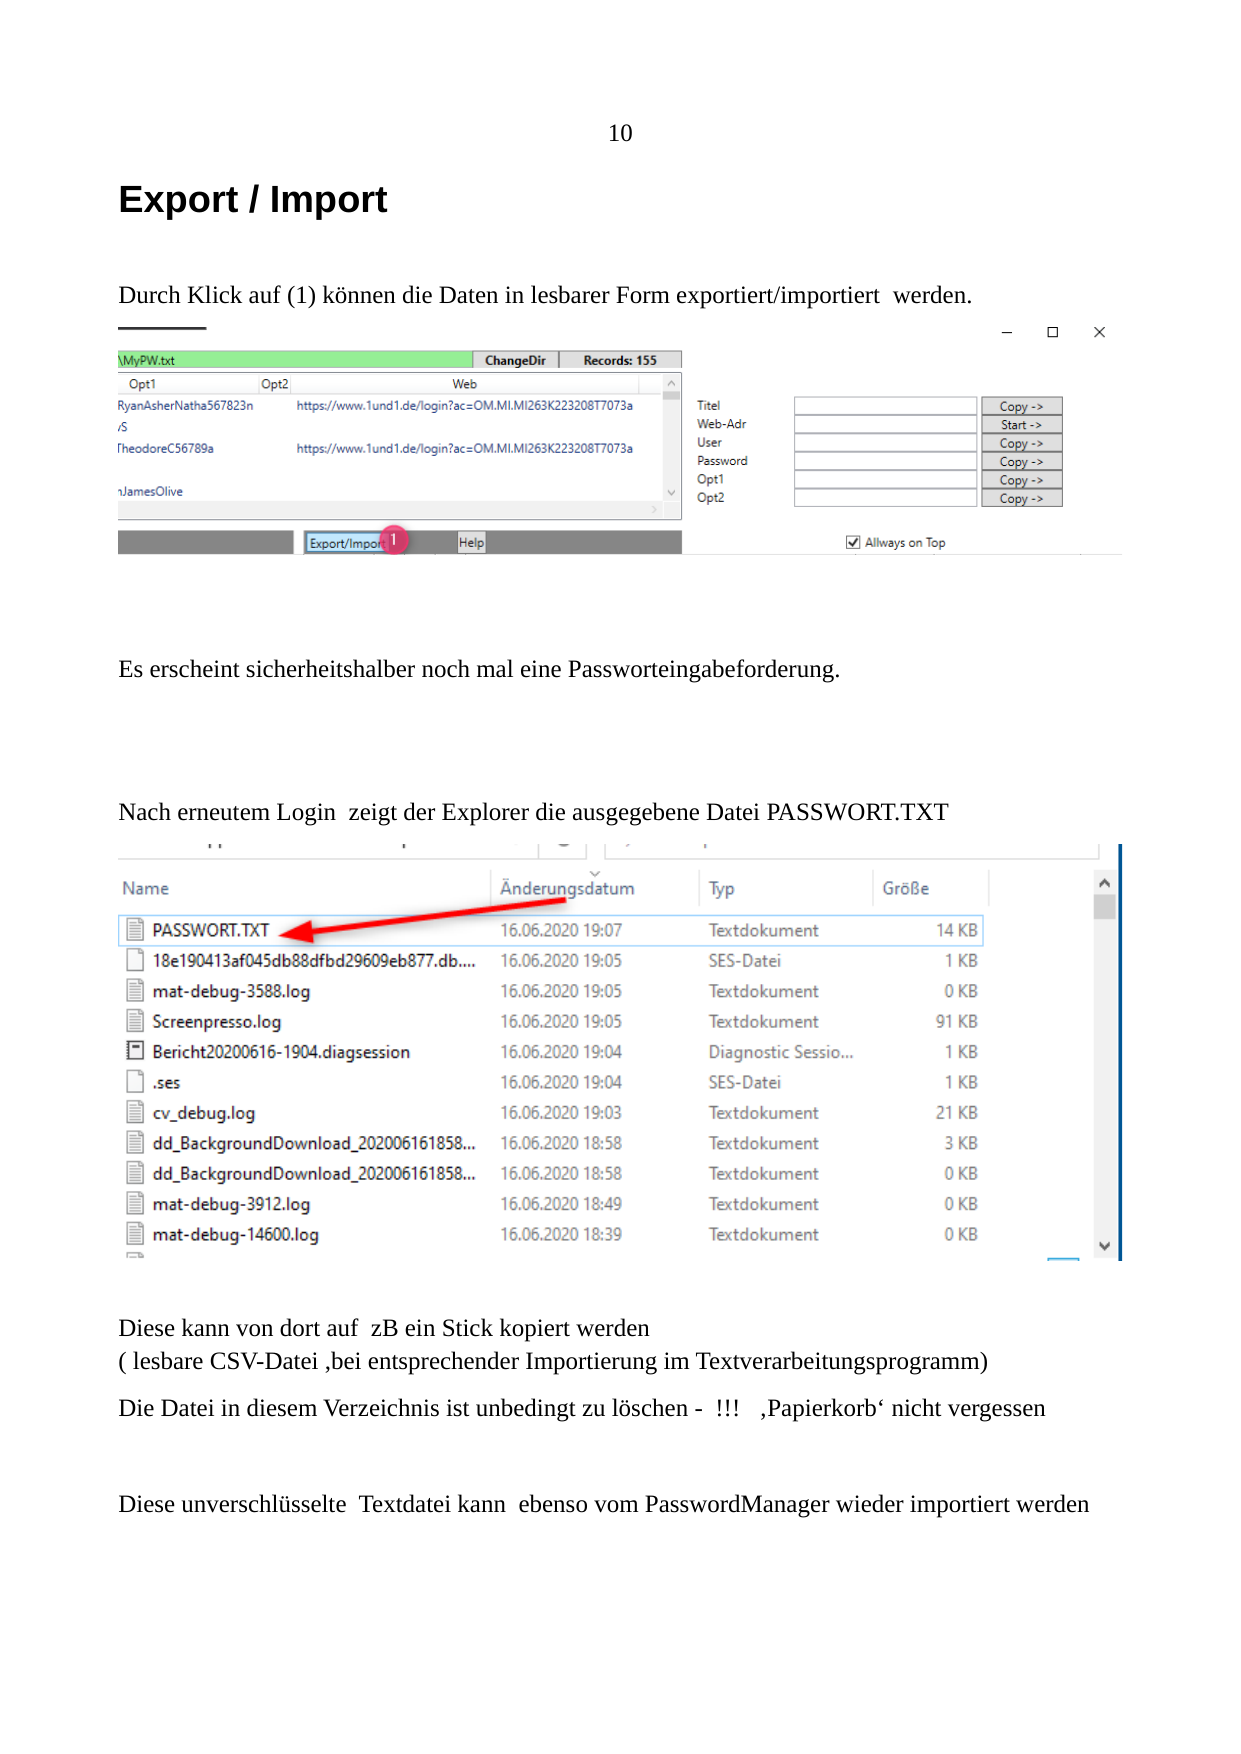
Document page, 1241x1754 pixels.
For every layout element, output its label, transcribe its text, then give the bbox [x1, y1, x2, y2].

text Die Datei in diesem Verzeichnis ist unbedingt zu löschen - !!! ‚Papierkorb‘ nicht vergessen [118, 1393, 1122, 1422]
picture [118, 844, 1123, 1261]
text Nach erneutem Login zeigt der Explorer die ausgegebene Datei PASSWORT.TXT [118, 797, 1122, 826]
text Es erscheint sicherheitshalber noch mal eine Passworteingabeforderung. [118, 654, 1122, 683]
picture [118, 327, 1123, 555]
text Durch Klick auf (1) können die Daten in lesbarer Form exportiert/importiert werden. [118, 280, 1122, 309]
subtitle Export / Import [118, 176, 1122, 220]
text Diese unverschlüsselte Textdatei kann ebenso vom PasswordManager wieder importiert werden [118, 1489, 1122, 1517]
text Diese kann von dort auf zB ein Stick kopiert werden ( lesbare CSV-Datei ,bei entsprechender Importierung im Textverarbeitungsprogramm) [118, 1313, 1122, 1374]
